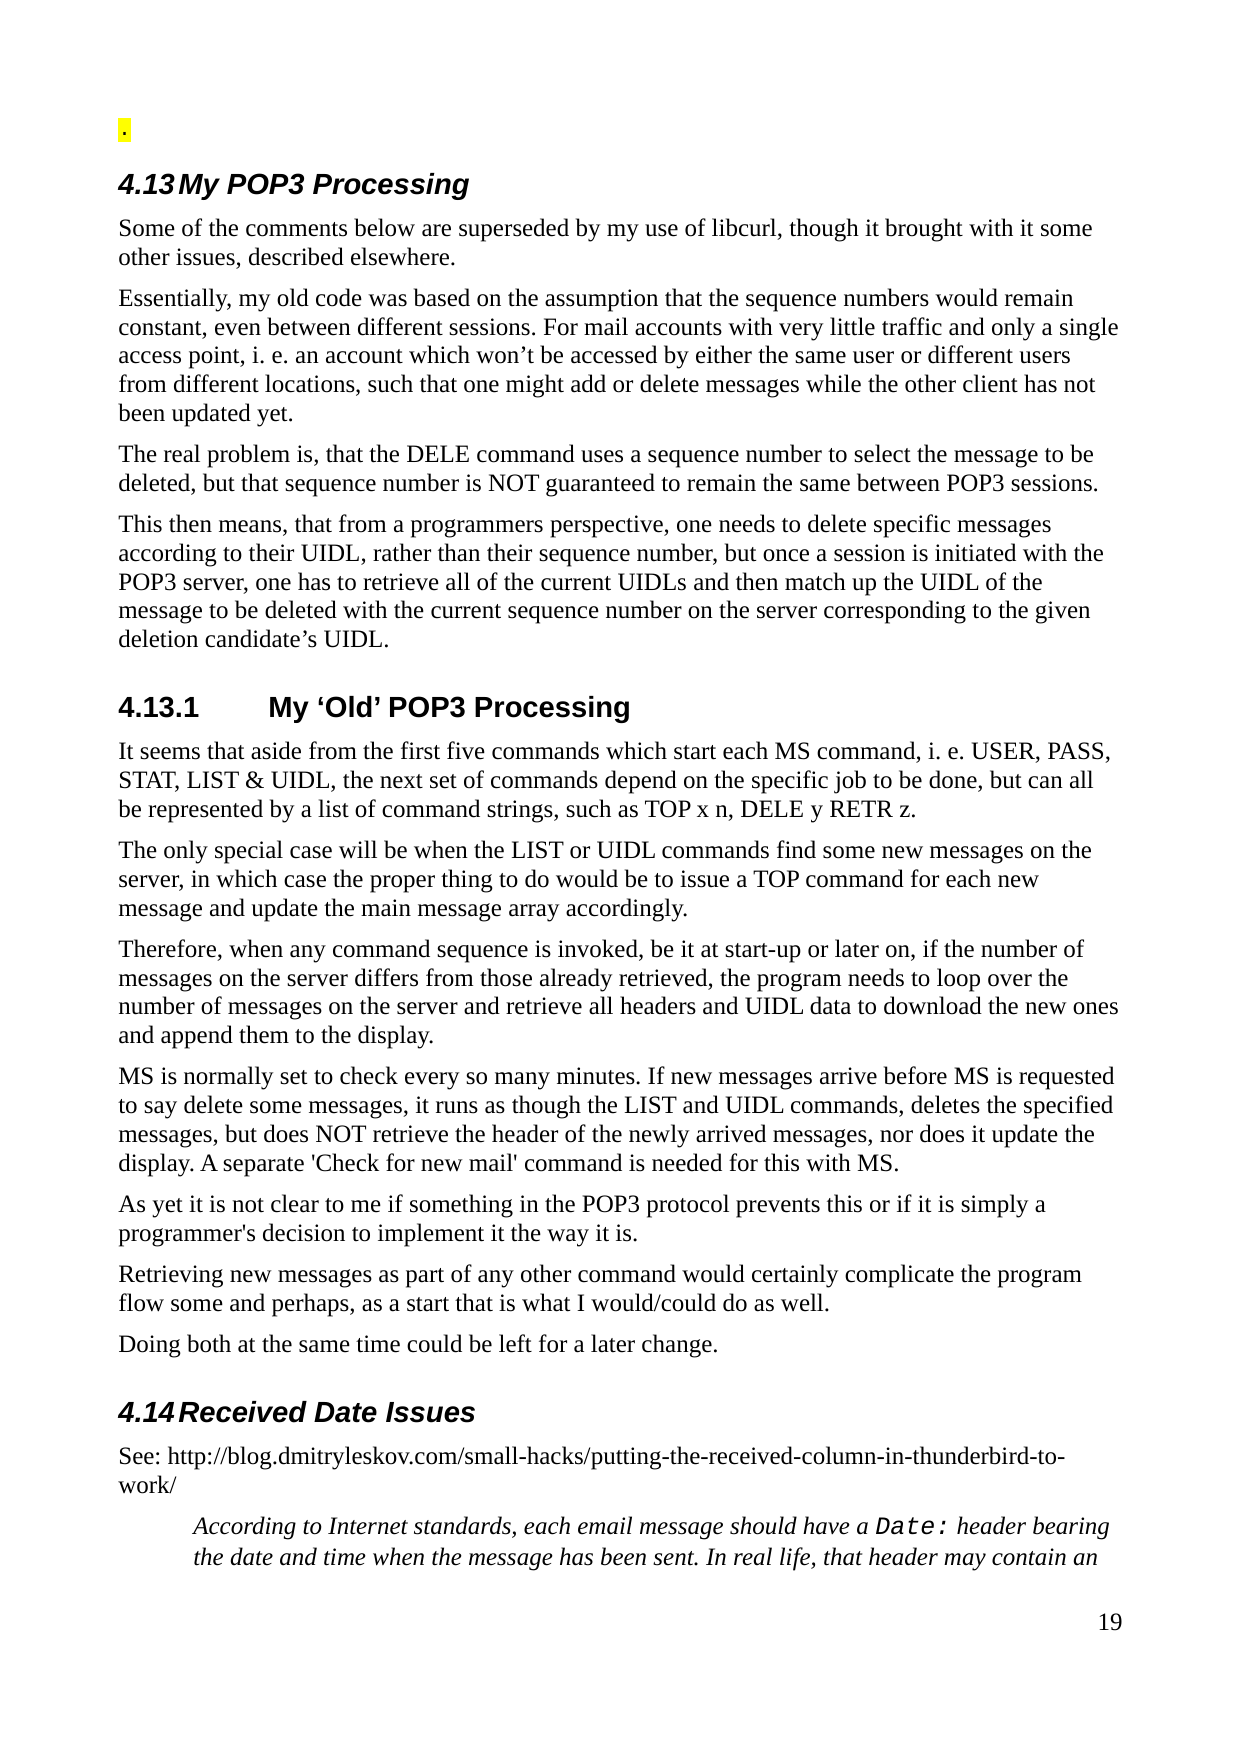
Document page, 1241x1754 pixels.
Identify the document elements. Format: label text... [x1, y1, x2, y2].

text Retrieving new messages as part of any other command would certainly complicate the program flow some and perhaps, as a start that is what I would/could do as well. [118, 1259, 1122, 1316]
text Some of the comments below are superseded by my use of libcurl, though it brought with it some other issues, described elsewhere. [118, 213, 1122, 270]
subtitle My POP3 Processing [118, 167, 1122, 200]
text The real problem is, that the DELE command uses a sequence number to select the message to be deleted, but that sequence number is NOT guaranteed to remain the same between POP3 sessions. [118, 439, 1122, 497]
text See: http://blog.dmitryleskov.com/small-hacks/putting-the-received-column-in-thunderbird-to-work/ [118, 1441, 1122, 1499]
text According to Internet standards, each email message should have a Date: header bearing the date and time when the message has been sent. In real life, that header may contain an [193, 1511, 1122, 1571]
text As yet it is not clear to me if something in the POP3 protocol prevents this or if it is simply a programmer's decision to implement it the way it is. [118, 1189, 1122, 1246]
text Therefore, when any command sequence is invoked, be it at start-up or later on, if the number of messages on the server differs from those already retrieved, the program needs to loop over the number of messages on the server and retrieve all headers and UIDL data to download the new ones and append them to the display. [118, 934, 1122, 1049]
text Essentially, my old code was based on the assumption that the sequence numbers would remain constant, even between different sessions. For mail accounts with very little traffic and only a single access point, i. e. an account which won’t be accessed by either the same user or different users from different locations, such that one might add or delete messages while the other client has not been updated yet. [118, 283, 1122, 427]
text MS is normally set to check every so many minutes. If new messages arrive before MS is requested to say delete some messages, it runs as though the LIST and UIDL commands, deletes the specified messages, but does NOT retrieve the header of the newly arrived messages, nor does it update the display. A separate 'Check for new mail' command is needed for this with MS. [118, 1061, 1122, 1176]
text It seems that aside from the first five commands which start each MS command, i. e. USER, PASS, STAT, LIST & UIDL, the next set of commands depend on the specific job to be done, but can all be represented by a list of command strings, such as TOP x n, DELE y RETR z. [118, 736, 1122, 823]
text This then means, that from a programmers perspective, one needs to delete specific messages according to their UIDL, rather than their sequence number, but once a session is initiated with the POP3 server, one has to retrieve all of the current UIDLs and then match up the UIDL of the message to be deleted with the current sequence number on the server corresponding to the given deletion candidate’s UIDL. [118, 509, 1122, 653]
subtitle My ‘Old’ POP3 Processing [118, 690, 1122, 724]
text . [118, 118, 1122, 142]
text The only special case will be when the LIST or UIDL commands find some new messages on the server, in which case the proper thing to do would be to issue a TOP command for each new message and update the main message array accordingly. [118, 835, 1122, 921]
subtitle Received Date Issues [118, 1395, 1122, 1429]
text Doing both at the same time could be left for a later change. [118, 1329, 1122, 1358]
